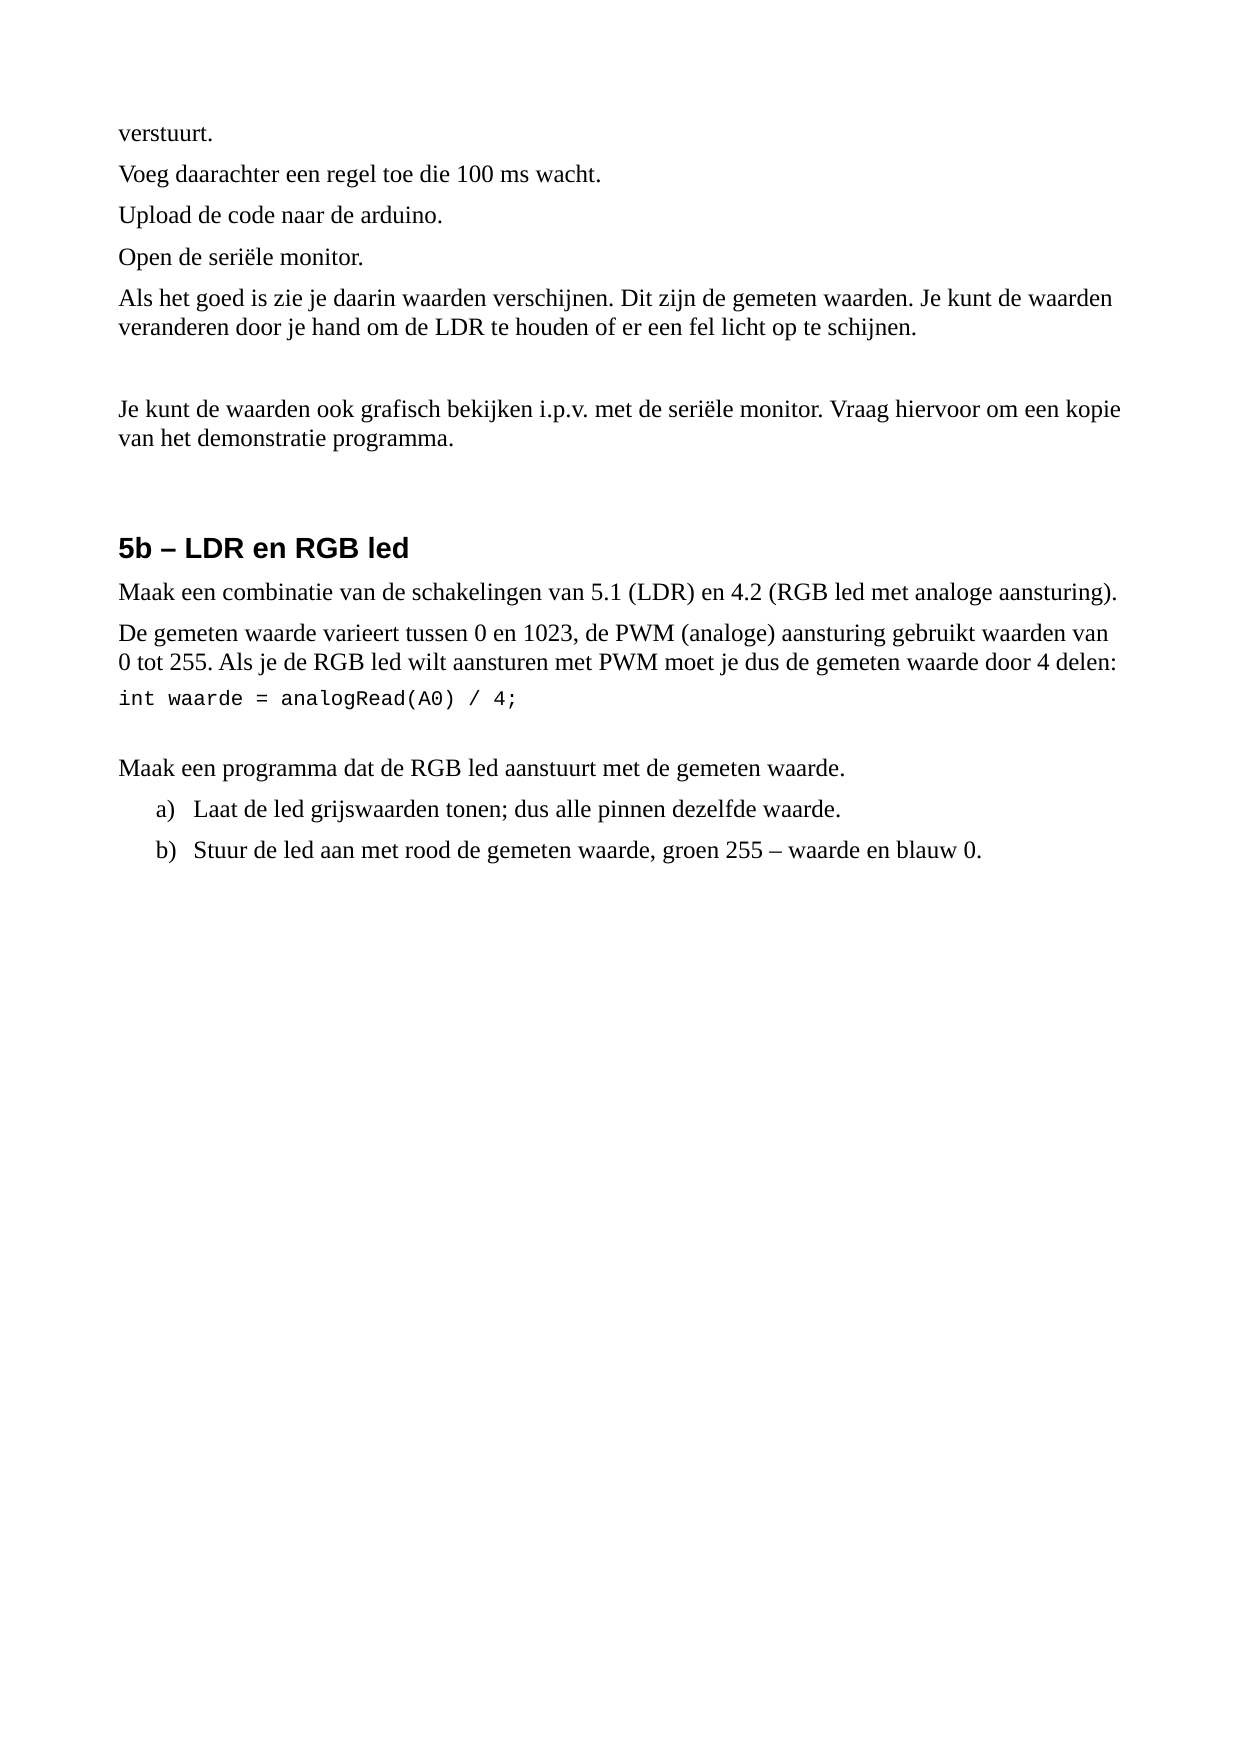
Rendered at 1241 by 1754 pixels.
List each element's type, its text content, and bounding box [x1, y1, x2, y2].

text Je kunt de waarden ook grafisch bekijken i.p.v. met de seriële monitor. Vraag hiervoor om een kopie van het demonstratie programma. [118, 394, 1122, 452]
text Maak een programma dat de RGB led aanstuurt met de gemeten waarde. [118, 753, 1122, 782]
subtitle 5b – LDR en RGB led [118, 531, 1122, 564]
text int waarde = analogRead(A0) / 4; [118, 688, 1122, 712]
text verstuurt. [118, 118, 1122, 147]
text Open de seriële monitor. [118, 242, 1122, 271]
list Stuur de led aan met rood de gemeten waarde, groen 255 – waarde en blauw 0. [156, 835, 1122, 864]
list Laat de led grijswaarden tonen; dus alle pinnen dezelfde waarde. [156, 794, 1122, 823]
text Maak een combinatie van de schakelingen van 5.1 (LDR) en 4.2 (RGB led met analoge aansturing). [118, 577, 1122, 605]
text Upload de code naar de arduino. [118, 201, 1122, 229]
text Voeg daarachter een regel toe die 100 ms wacht. [118, 159, 1122, 188]
text Als het goed is zie je daarin waarden verschijnen. Dit zijn de gemeten waarden. Je kunt de waarden veranderen door je hand om de LDR te houden of er een fel licht op te schijnen. [118, 283, 1122, 341]
text De gemeten waarde varieert tussen 0 en 1023, de PWM (analoge) aansturing gebruikt waarden van 0 tot 255. Als je de RGB led wilt aansturen met PWM moet je dus de gemeten waarde door 4 delen: [118, 618, 1122, 675]
